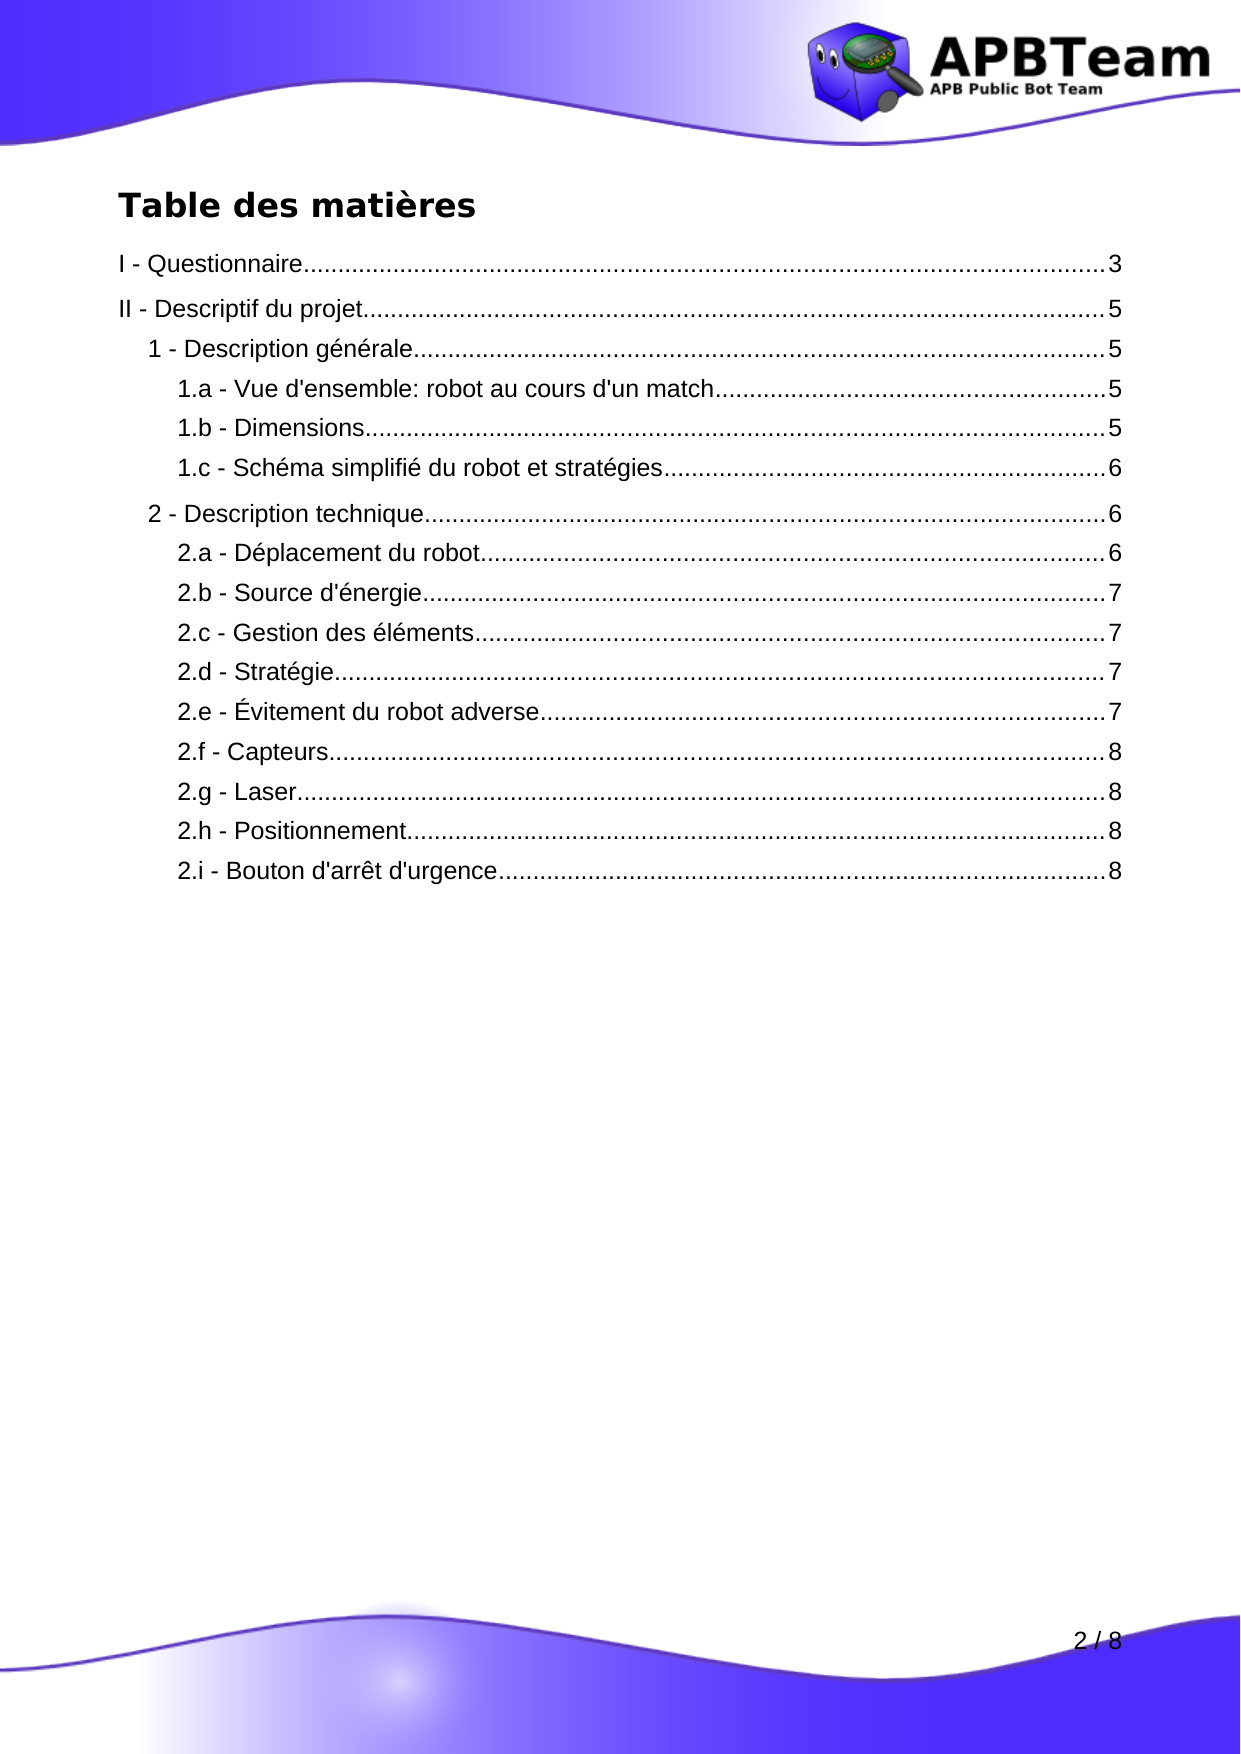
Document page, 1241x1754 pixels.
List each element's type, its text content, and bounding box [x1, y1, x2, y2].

text 2.g - Laser 8 [177, 777, 1122, 805]
text 2.e - Évitement du robot adverse 7 [177, 698, 1122, 726]
subtitle Table des matières [118, 186, 1122, 225]
text 1.a - Vue d'ensemble: robot au cours d'un match 5 [177, 374, 1122, 402]
text I - Questionnaire 3 [118, 249, 1122, 277]
text 2.c - Gestion des éléments 7 [177, 618, 1122, 646]
text 2.f - Capteurs 8 [177, 738, 1122, 766]
text 2.a - Déplacement du robot 6 [177, 539, 1122, 567]
text 1.c - Schéma simplifié du robot et stratégies 6 [177, 454, 1122, 482]
text 1.b - Dimensions 5 [177, 414, 1122, 442]
text 2.b - Source d'énergie 7 [177, 579, 1122, 607]
text 2.d - Stratégie 7 [177, 658, 1122, 686]
text II - Descriptif du projet 5 [118, 295, 1122, 323]
picture [0, 1599, 1241, 1754]
text 2.i - Bouton d'arrêt d'urgence 8 [177, 857, 1122, 884]
picture [0, 0, 1241, 146]
text 1 - Description générale 5 [148, 335, 1122, 363]
text 2.h - Positionnement 8 [177, 817, 1122, 845]
text 2 - Description technique 6 [148, 499, 1122, 527]
